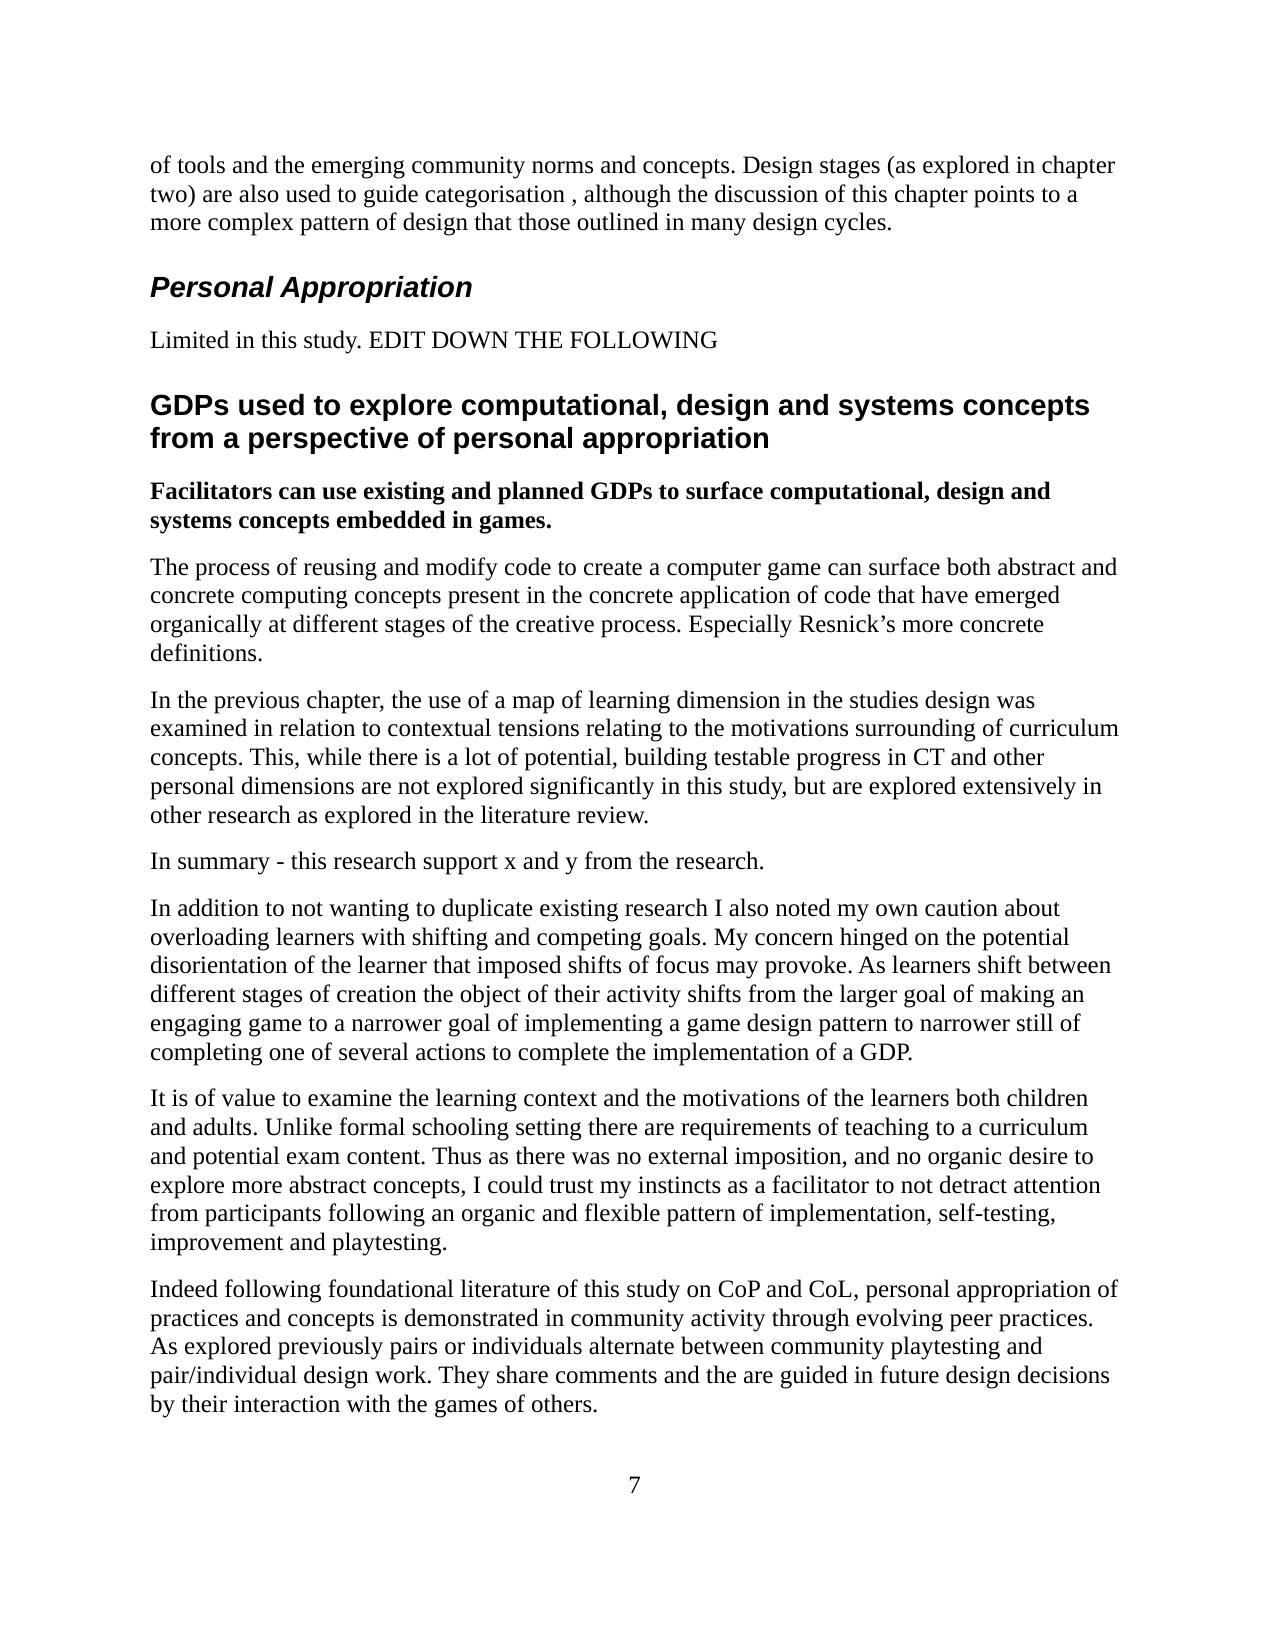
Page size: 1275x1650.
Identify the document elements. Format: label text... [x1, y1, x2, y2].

subtitle Personal Appropriation [150, 270, 1125, 304]
text In addition to not wanting to duplicate existing research I also noted my own caution about overloading learners with shifting and competing goals. My concern hinged on the potential disorientation of the learner that imposed shifts of focus may provoke. As learners shift between different stages of creation the object of their activity shifts from the larger goal of making an engaging game to a narrower goal of implementing a game design pattern to narrower still of completing one of several actions to complete the implementation of a GDP. [150, 893, 1125, 1066]
text Facilitators can use existing and planned GDPs to surface computational, design and systems concepts embedded in games. [150, 476, 1125, 534]
text Indeed following foundational literature of this study on CoP and CoL, personal appropriation of practices and concepts is demonstrated in community activity through evolving peer practices. As explored previously pairs or individuals alternate between community playtesting and pair/individual design work. They share comments and the are guided in future design decisions by their interaction with the games of others. [150, 1274, 1125, 1418]
text It is of value to examine the learning context and the motivations of the learners both children and adults. Unlike formal schooling setting there are requirements of teaching to a curriculum and potential exam content. Thus as there was no external imposition, and no organic desire to explore more abstract concepts, I could trust my instincts as a facilitator to not detract attention from participants following an organic and flexible pattern of implementation, self-testing, improvement and playtesting. [150, 1083, 1125, 1256]
text Limited in this study. EDIT DOWN THE FOLLOWING [150, 325, 1125, 354]
text In the previous chapter, the use of a map of learning dimension in the studies design was examined in relation to contextual tensions relating to the motivations surrounding of curriculum concepts. This, while there is a lot of potential, building testable progress in CT and other personal dimensions are not explored significantly in this study, but are explored extensively in other research as explored in the literature review. [150, 685, 1125, 828]
text of tools and the emerging community norms and concepts. Design stages (as explored in chapter two) are also used to guide categorisation , although the discussion of this chapter points to a more complex pattern of design that those outlined in many design cycles. [150, 150, 1125, 236]
text The process of reusing and modify code to create a computer game can surface both abstract and concrete computing concepts present in the concrete application of code that have emerged organically at different stages of the creative process. Especially Resnick’s more concrete definitions. [150, 552, 1125, 667]
text In summary - this research support x and y from the research. [150, 846, 1125, 875]
subtitle GDPs used to explore computational, design and systems concepts from a perspective of personal appropriation [150, 388, 1125, 455]
